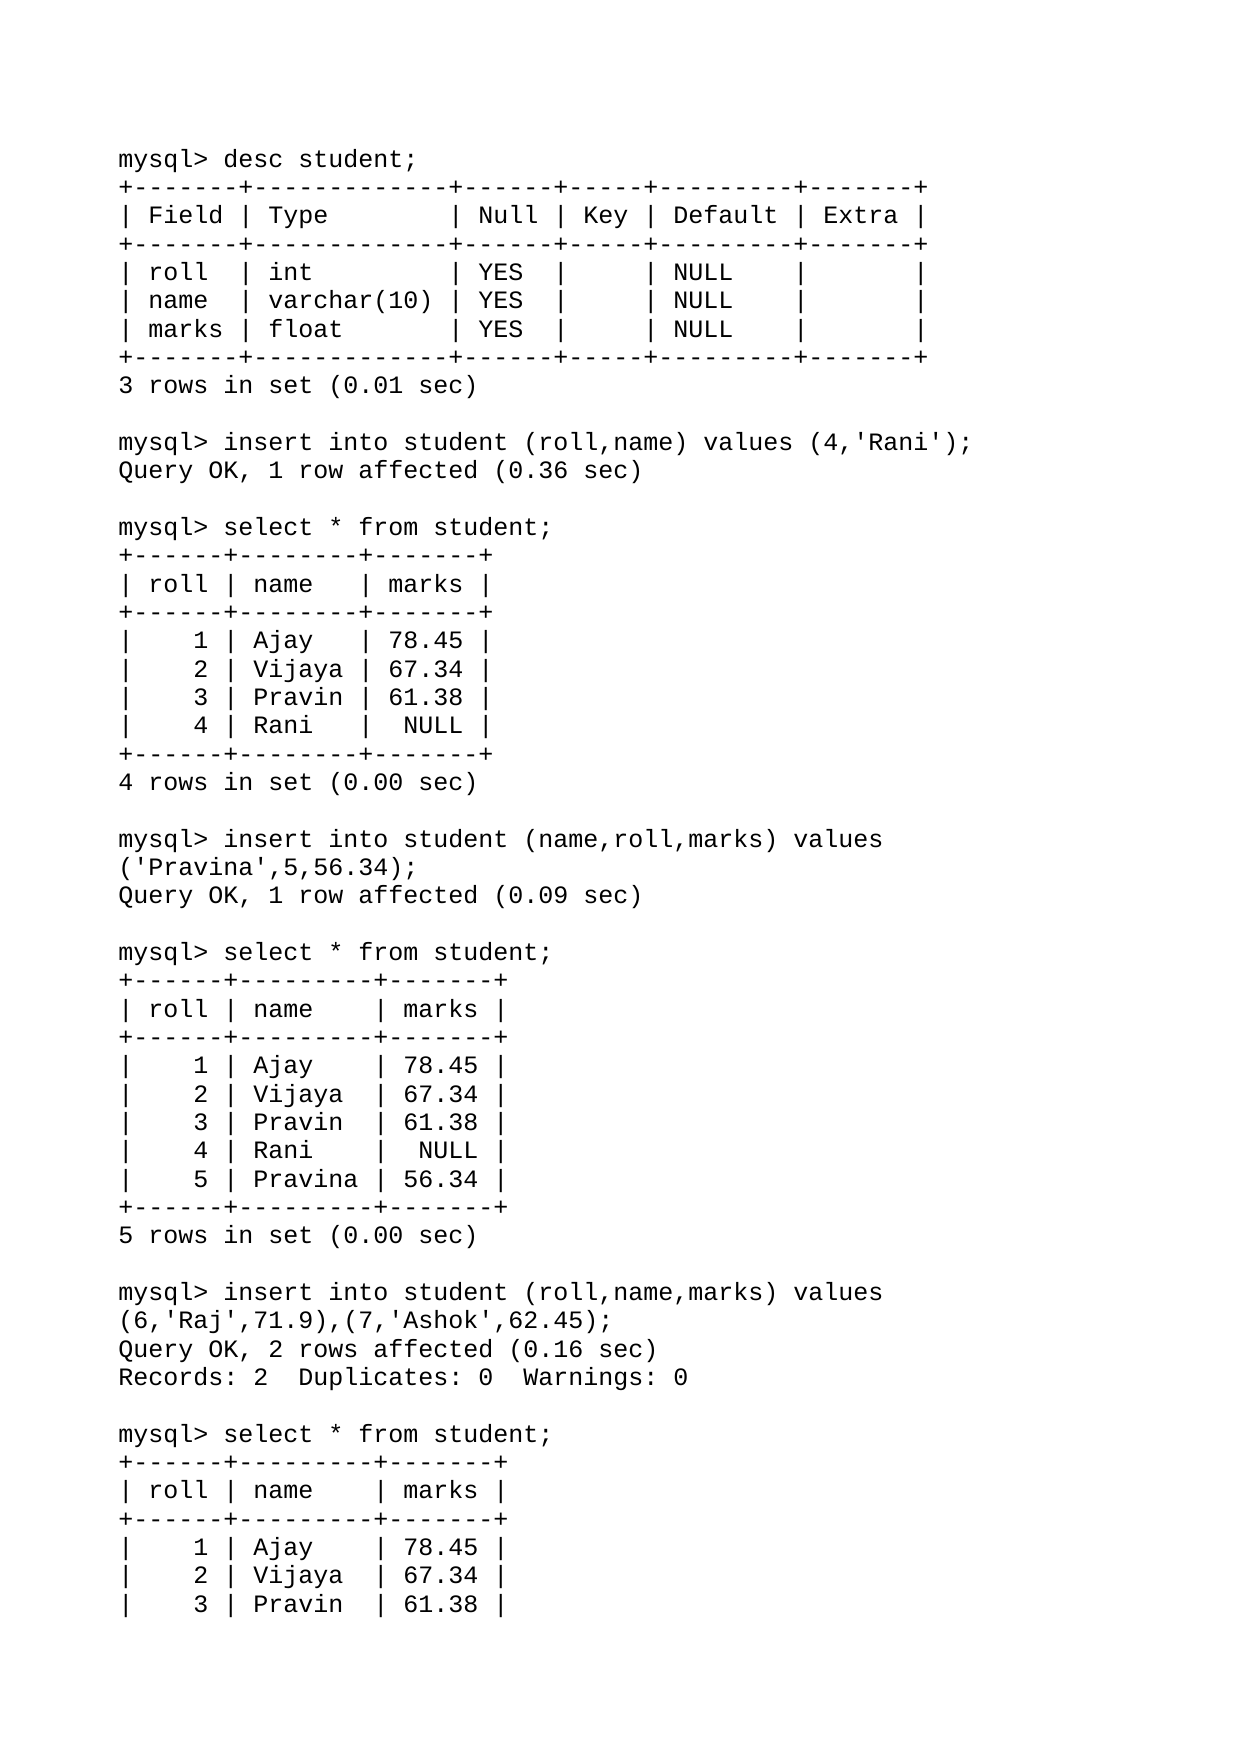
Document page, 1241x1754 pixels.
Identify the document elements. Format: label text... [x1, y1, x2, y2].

text +------+--------+-------+ [118, 600, 1122, 628]
text | marks | float | YES | | NULL | | [118, 316, 1122, 345]
text +------+---------+-------+ [118, 968, 1122, 996]
text mysql> select * from student; [118, 940, 1122, 968]
text | 2 | Vijaya | 67.34 | [118, 1563, 1122, 1591]
text 3 rows in set (0.01 sec) [118, 373, 1122, 401]
text | roll | name | marks | [118, 571, 1122, 600]
text | roll | name | marks | [118, 1478, 1122, 1506]
text | 2 | Vijaya | 67.34 | [118, 1081, 1122, 1110]
text | roll | int | YES | | NULL | | [118, 260, 1122, 288]
text +------+---------+-------+ [118, 1025, 1122, 1053]
text +------+---------+-------+ [118, 1450, 1122, 1478]
text | 5 | Pravina | 56.34 | [118, 1166, 1122, 1195]
text | 4 | Rani | NULL | [118, 713, 1122, 741]
text 4 rows in set (0.00 sec) [118, 770, 1122, 798]
text +------+--------+-------+ [118, 543, 1122, 571]
text | 3 | Pravin | 61.38 | [118, 685, 1122, 713]
text | 1 | Ajay | 78.45 | [118, 1053, 1122, 1081]
text | Field | Type | Null | Key | Default | Extra | [118, 203, 1122, 231]
text mysql> select * from student; [118, 1421, 1122, 1450]
text | name | varchar(10) | YES | | NULL | | [118, 288, 1122, 316]
text | 1 | Ajay | 78.45 | [118, 628, 1122, 656]
text mysql> insert into student (name,roll,marks) values ('Pravina',5,56.34); [118, 826, 1122, 883]
text 5 rows in set (0.00 sec) [118, 1223, 1122, 1251]
text +-------+-------------+------+-----+---------+-------+ [118, 345, 1122, 373]
text | 3 | Pravin | 61.38 | [118, 1110, 1122, 1138]
text +-------+-------------+------+-----+---------+-------+ [118, 175, 1122, 203]
text Query OK, 1 row affected (0.09 sec) [118, 883, 1122, 911]
text +------+---------+-------+ [118, 1506, 1122, 1535]
text +------+--------+-------+ [118, 741, 1122, 770]
text Records: 2 Duplicates: 0 Warnings: 0 [118, 1365, 1122, 1393]
text Query OK, 2 rows affected (0.16 sec) [118, 1336, 1122, 1365]
text | 1 | Ajay | 78.45 | [118, 1535, 1122, 1563]
text mysql> insert into student (roll,name) values (4,'Rani'); [118, 430, 1122, 458]
text +------+---------+-------+ [118, 1195, 1122, 1223]
text | 3 | Pravin | 61.38 | [118, 1591, 1122, 1620]
text | 2 | Vijaya | 67.34 | [118, 656, 1122, 685]
text | 4 | Rani | NULL | [118, 1138, 1122, 1166]
text Query OK, 1 row affected (0.36 sec) [118, 458, 1122, 486]
text | roll | name | marks | [118, 996, 1122, 1025]
text +-------+-------------+------+-----+---------+-------+ [118, 231, 1122, 260]
text mysql> select * from student; [118, 515, 1122, 543]
text mysql> insert into student (roll,name,marks) values (6,'Raj',71.9),(7,'Ashok',62.45); [118, 1280, 1122, 1336]
text mysql> desc student; [118, 146, 1122, 175]
